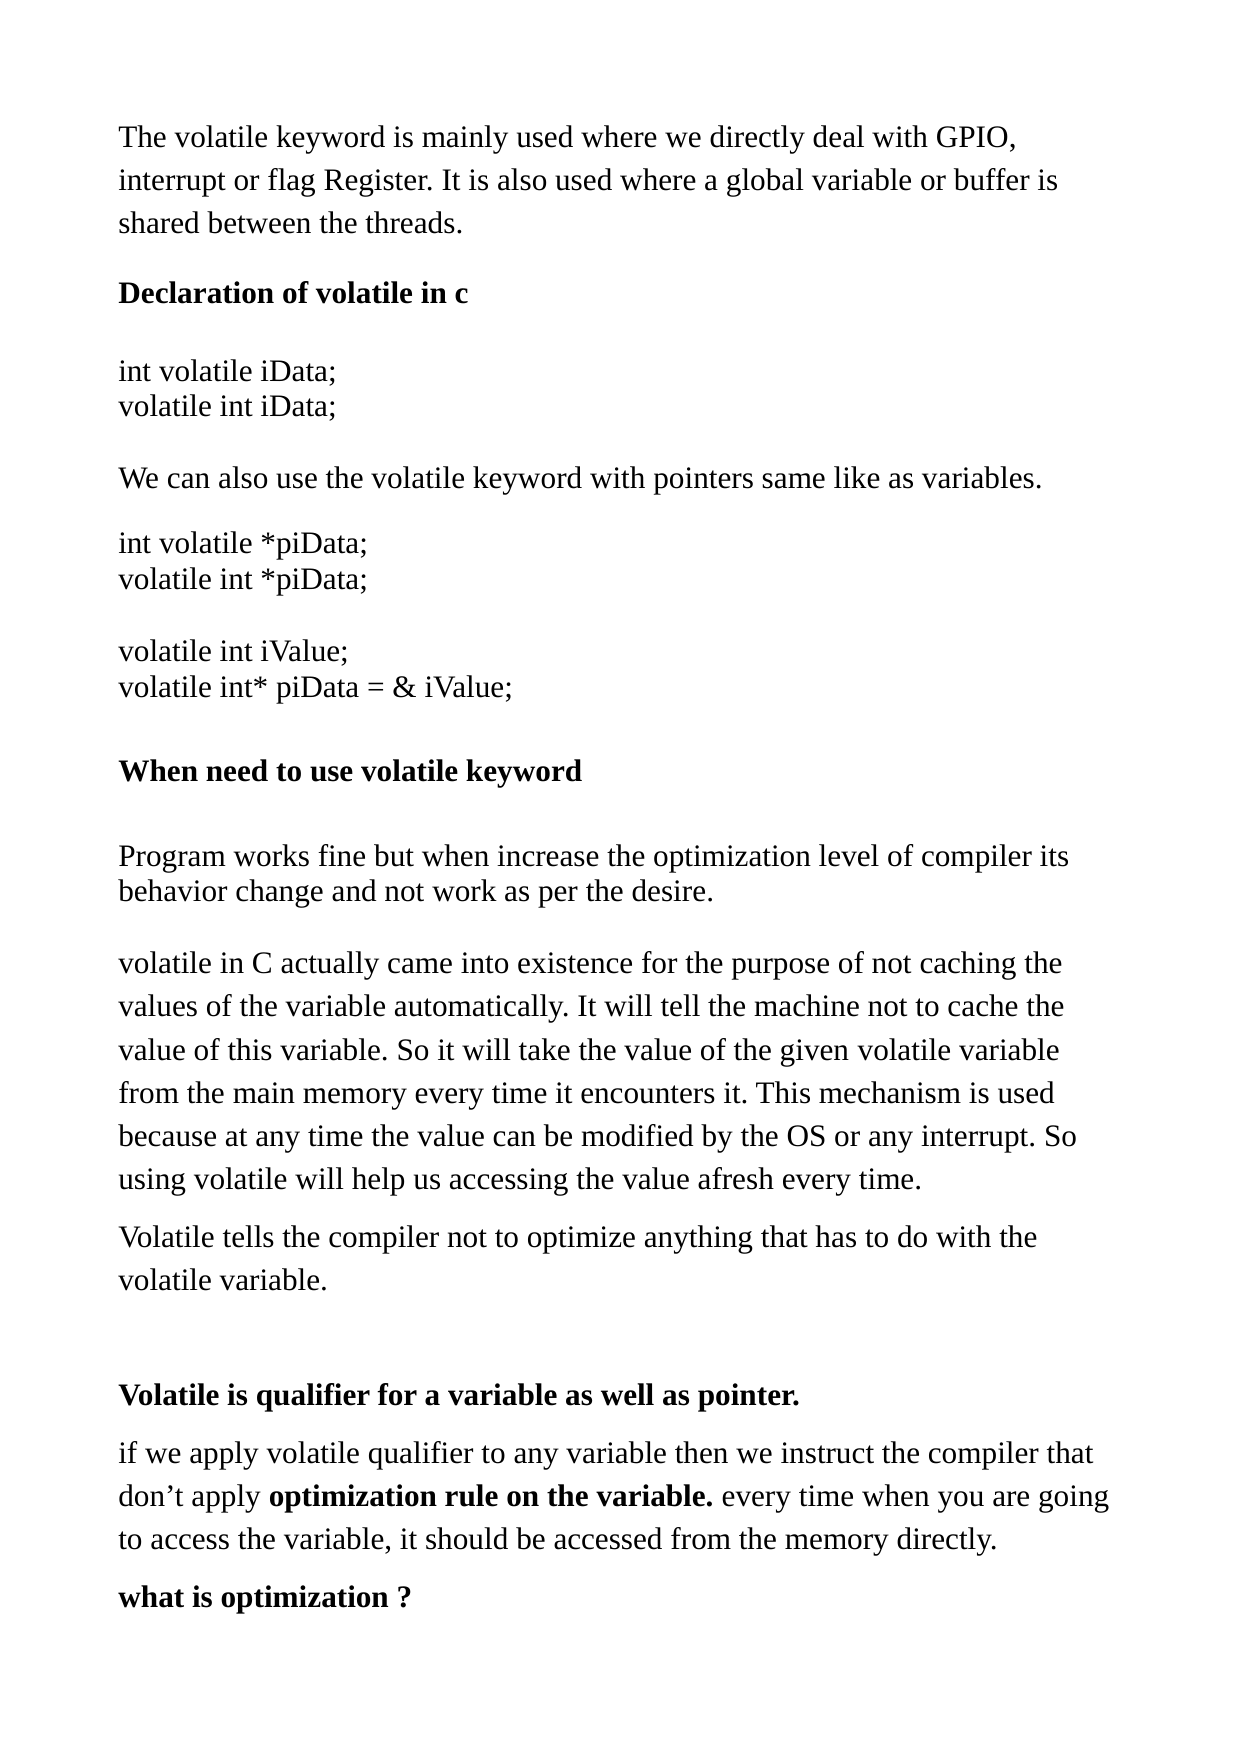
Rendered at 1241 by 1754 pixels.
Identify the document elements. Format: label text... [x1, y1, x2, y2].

text Program works fine but when increase the optimization level of compiler its behavior change and not work as per the desire. [118, 837, 1122, 909]
text volatile int* piData = & iValue; [118, 668, 1122, 704]
text Volatile is qualifier for a variable as well as pointer. [118, 1376, 1122, 1412]
text volatile int iData; [118, 388, 1122, 424]
subtitle Declaration of volatile in c [118, 274, 1122, 311]
text int volatile iData; [118, 352, 1122, 388]
subtitle When need to use volatile keyword [118, 752, 1122, 788]
text volatile int iValue; [118, 632, 1122, 668]
text if we apply volatile qualifier to any variable then we instruct the compiler that don’t apply optimization rule on the variable. every time when you are going to access the variable, it should be accessed from the memory directly. [118, 1434, 1122, 1556]
text Volatile tells the compiler not to optimize anything that has to do with the volatile variable. [118, 1218, 1122, 1297]
text volatile in C actually came into existence for the purpose of not caching the values of the variable automatically. It will tell the machine not to cache the value of this variable. So it will take the value of the given volatile variable from the main memory every time it encounters it. This mechanism is used because at any time the value can be modified by the OS or any interrupt. So using volatile will help us accessing the value afresh every time. [118, 944, 1122, 1196]
text what is optimization ? [118, 1578, 1122, 1614]
text The volatile keyword is mainly used where we directly deal with GPIO, interrupt or flag Register. It is also used where a global variable or buffer is shared between the threads. [118, 118, 1122, 240]
text int volatile *piData; [118, 524, 1122, 560]
text volatile int *piData; [118, 560, 1122, 596]
text We can also use the volatile keyword with pointers same like as variables. [118, 459, 1122, 496]
